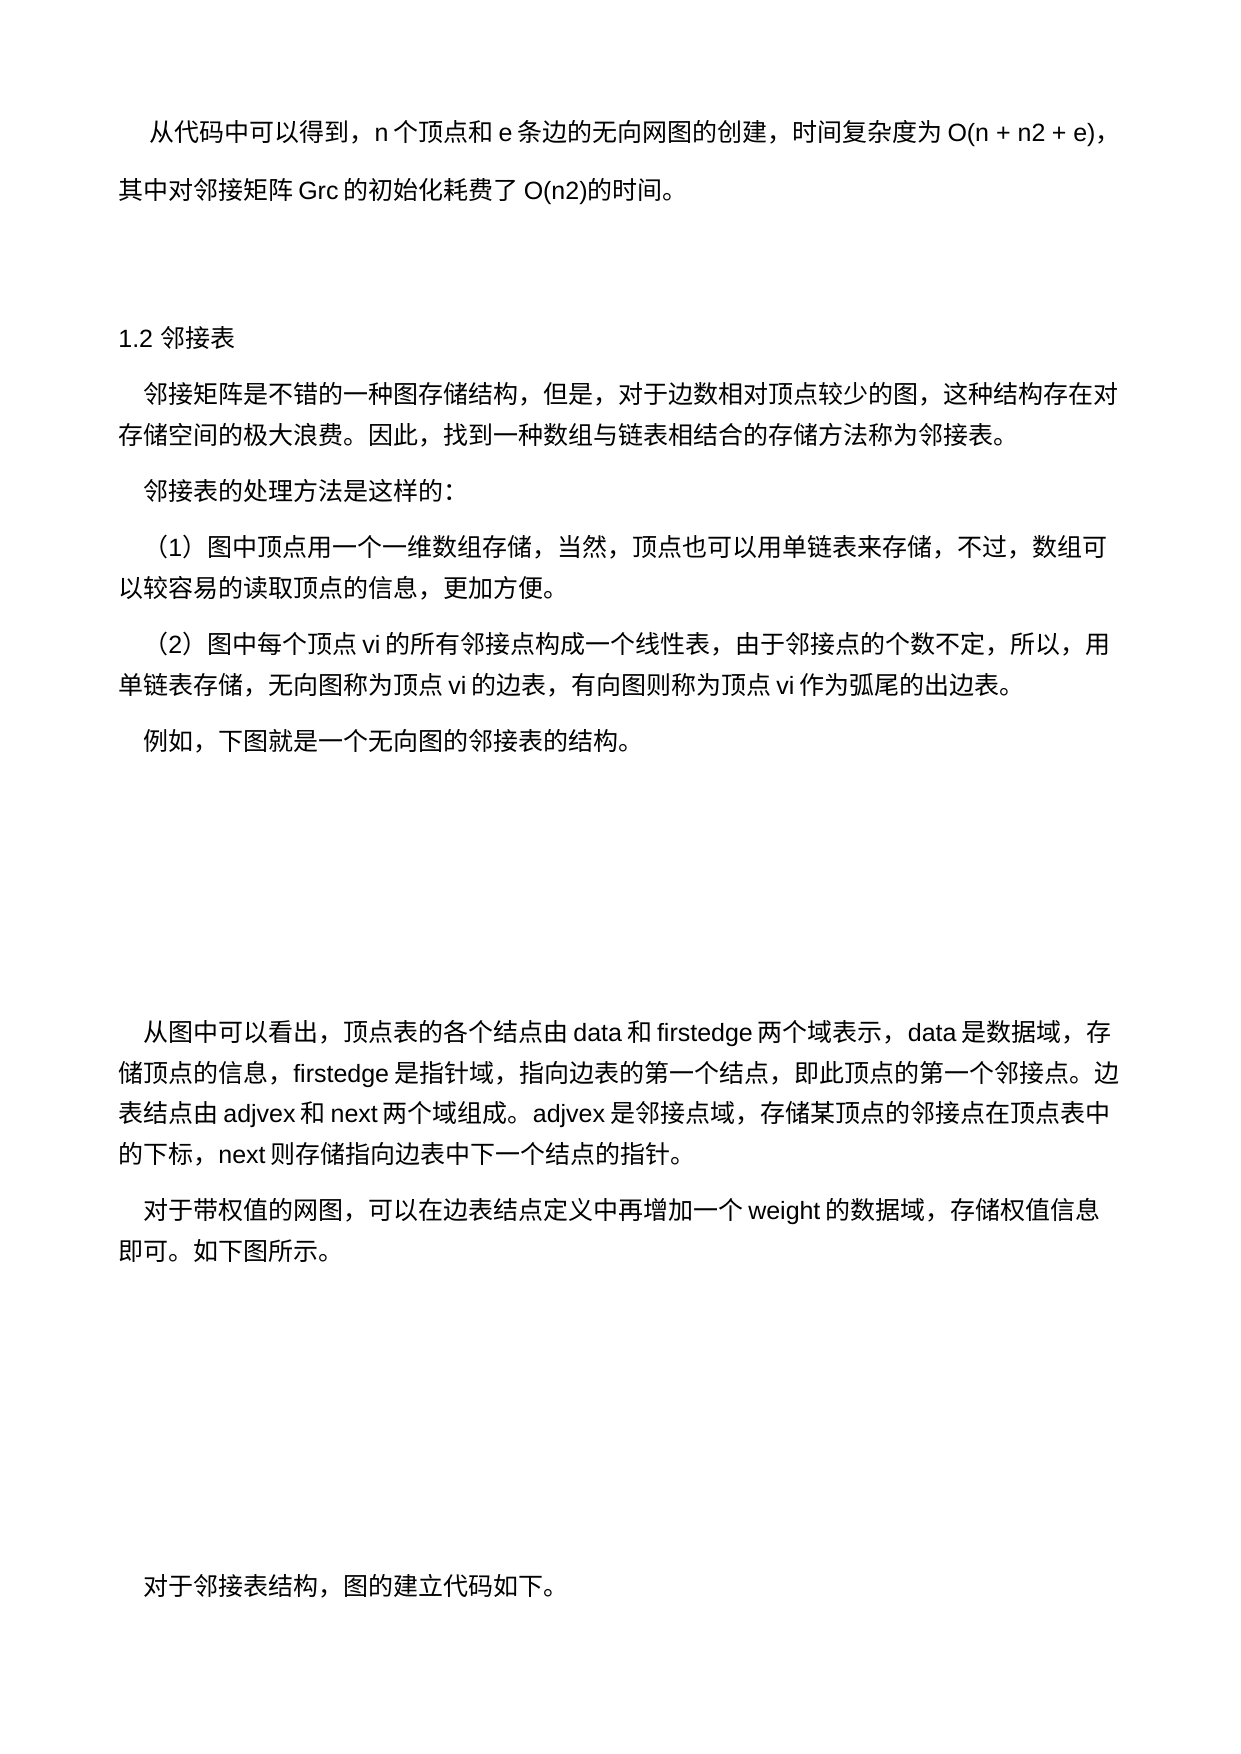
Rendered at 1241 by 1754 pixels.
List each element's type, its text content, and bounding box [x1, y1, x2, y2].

text 对于带权值的网图，可以在边表结点定义中再增加一个weight的数据域，存储权值信息即可。如下图所示。 [118, 1184, 1122, 1266]
text 对于邻接表结构，图的建立代码如下。 [118, 1560, 1122, 1601]
text 1.2 邻接表 [118, 312, 1122, 352]
text （2）图中每个顶点vi的所有邻接点构成一个线性表，由于邻接点的个数不定，所以，用单链表存储，无向图称为顶点vi的边表，有向图则称为顶点vi作为弧尾的出边表。 [118, 618, 1122, 699]
text 从图中可以看出，顶点表的各个结点由data和firstedge两个域表示，data是数据域，存储顶点的信息，firstedge是指针域，指向边表的第一个结点，即此顶点的第一个邻接点。边表结点由adjvex和next两个域组成。adjvex是邻接点域，存储某顶点的邻接点在顶点表中的下标，next则存储指向边表中下一个结点的指针。 [118, 1006, 1122, 1169]
text 邻接表的处理方法是这样的： [118, 465, 1122, 506]
text （1）图中顶点用一个一维数组存储，当然，顶点也可以用单链表来存储，不过，数组可以较容易的读取顶点的信息，更加方便。 [118, 521, 1122, 602]
text 邻接矩阵是不错的一种图存储结构，但是，对于边数相对顶点较少的图，这种结构存在对存储空间的极大浪费。因此，找到一种数组与链表相结合的存储方法称为邻接表。 [118, 368, 1122, 449]
text 例如，下图就是一个无向图的邻接表的结构。 [118, 715, 1122, 756]
text 从代码中可以得到，n个顶点和e条边的无向网图的创建，时间复杂度为O(n + n2 + e)，其中对邻接矩阵Grc的初始化耗费了O(n2)的时间。 [118, 118, 1122, 204]
